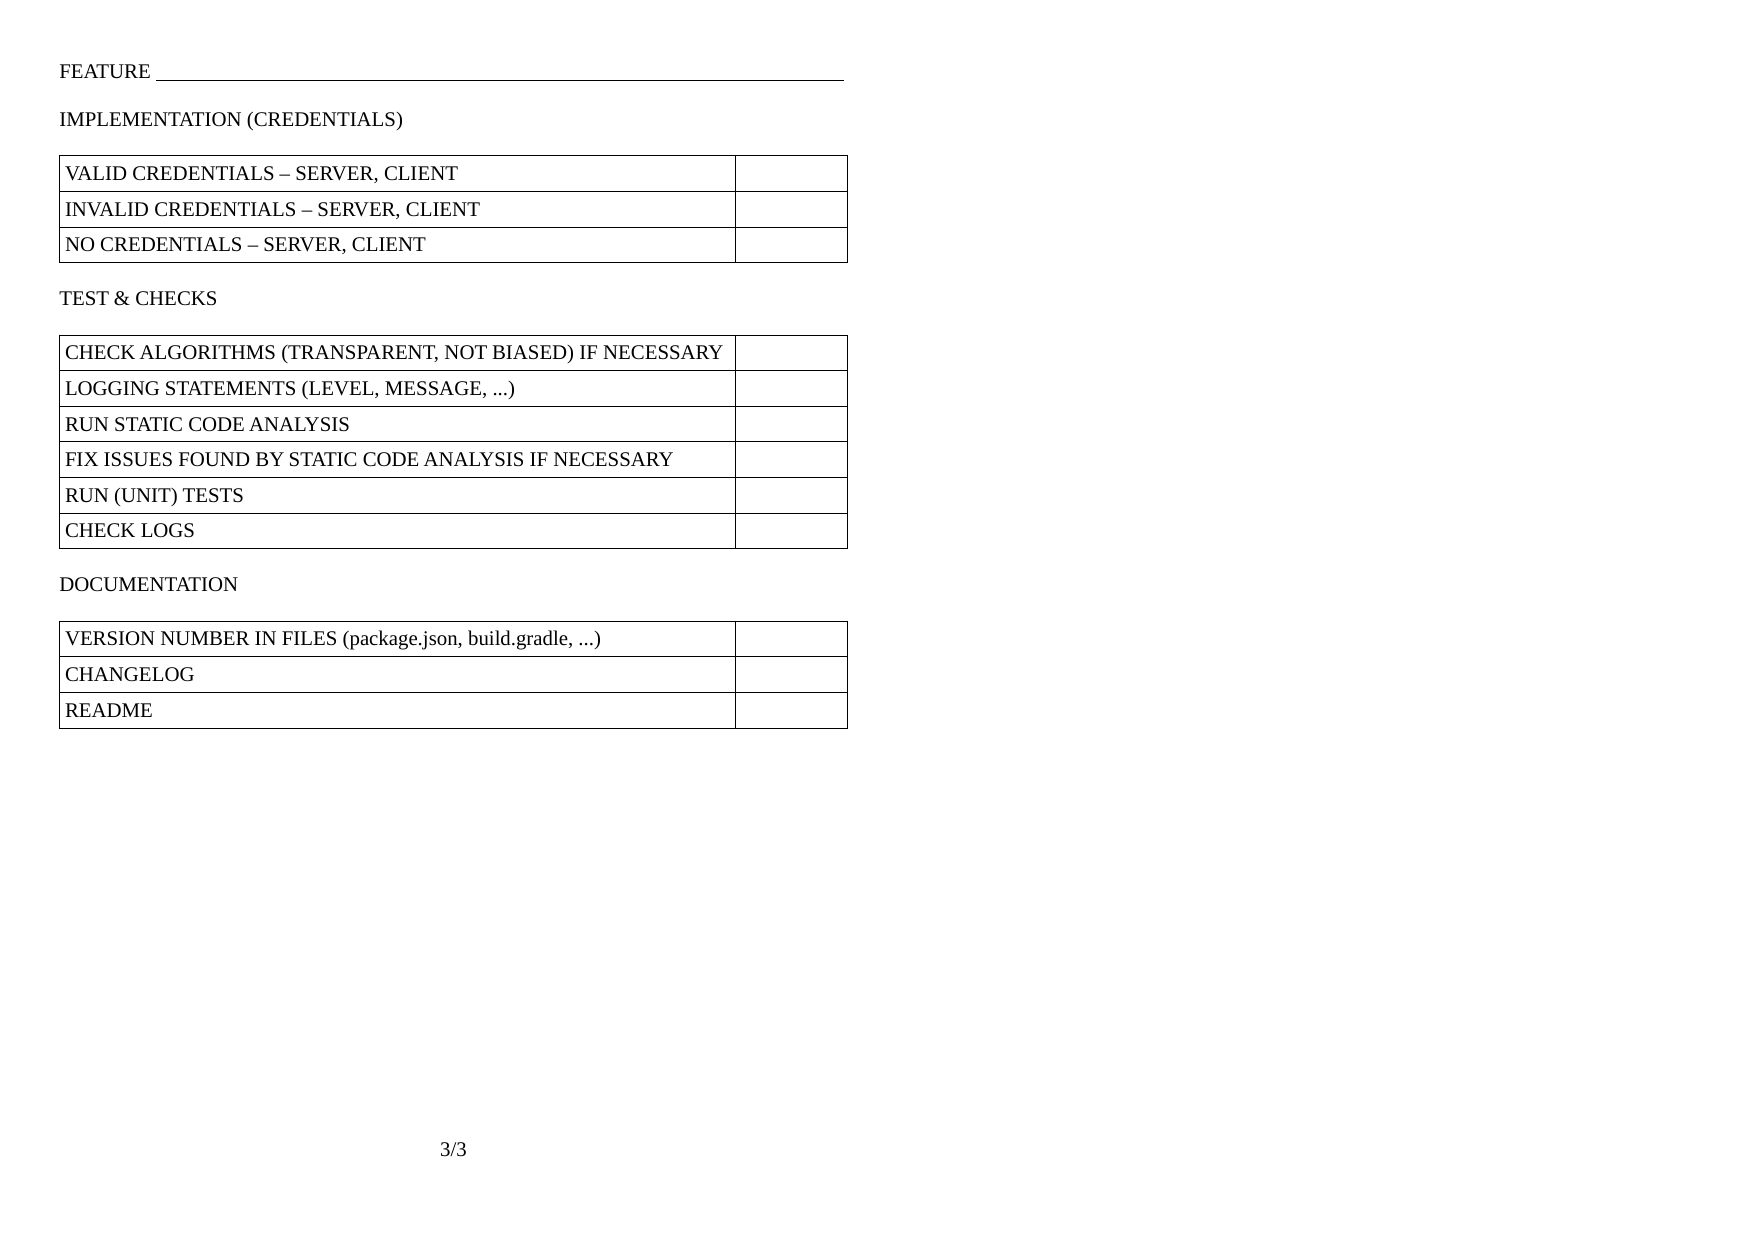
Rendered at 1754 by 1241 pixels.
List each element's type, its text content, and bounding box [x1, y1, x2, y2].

table_header VALID CREDENTIALS – SERVER, CLIENT [60, 156, 735, 191]
table_cell [736, 657, 847, 692]
text FEATURE [59, 59, 847, 83]
table_cell [736, 514, 847, 548]
table_header [736, 336, 847, 370]
table_cell [736, 228, 847, 262]
table_cell CHANGELOG [60, 657, 735, 692]
table_cell RUN (UNIT) TESTS [60, 478, 735, 513]
table_cell [736, 442, 847, 477]
table_cell README [60, 693, 735, 727]
table_cell FIX ISSUES FOUND BY STATIC CODE ANALYSIS IF NECESSARY [60, 442, 735, 477]
table_cell [736, 371, 847, 406]
table_cell [736, 192, 847, 227]
table_cell LOGGING STATEMENTS (LEVEL, MESSAGE, ...) [60, 371, 735, 406]
table_header [736, 622, 847, 656]
table_header VERSION NUMBER IN FILES (package.json, build.gradle, ...) [60, 622, 735, 656]
text 3/3 [59, 1137, 847, 1161]
table_header CHECK ALGORITHMS (TRANSPARENT, NOT BIASED) IF NECESSARY [60, 336, 735, 370]
table_cell [736, 478, 847, 513]
text TEST & CHECKS [59, 286, 847, 310]
table_cell [736, 407, 847, 441]
text IMPLEMENTATION (CREDENTIALS) [59, 107, 847, 131]
text DOCUMENTATION [59, 572, 847, 596]
table_cell [736, 693, 847, 727]
table_cell CHECK LOGS [60, 514, 735, 548]
table_cell INVALID CREDENTIALS – SERVER, CLIENT [60, 192, 735, 227]
table_cell NO CREDENTIALS – SERVER, CLIENT [60, 228, 735, 262]
table_header [736, 156, 847, 191]
table_cell RUN STATIC CODE ANALYSIS [60, 407, 735, 441]
